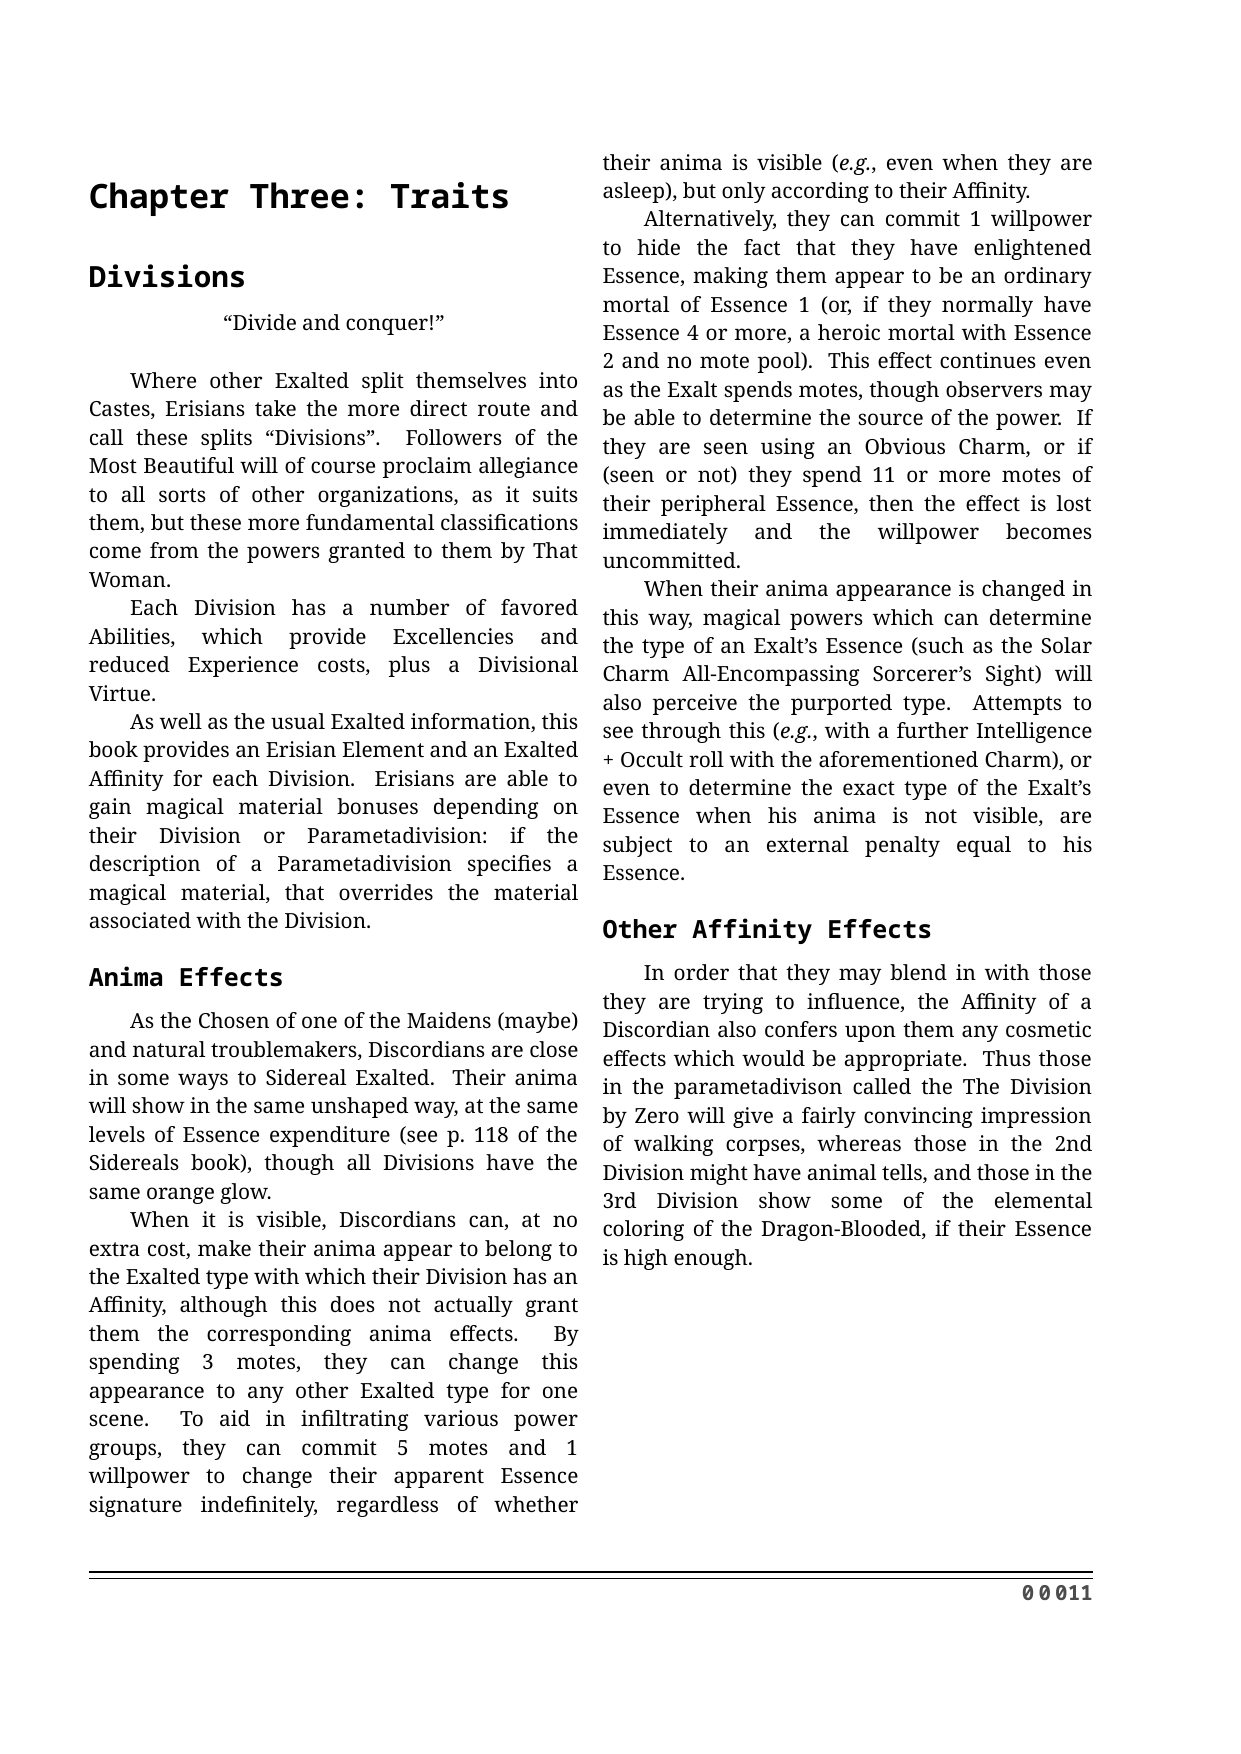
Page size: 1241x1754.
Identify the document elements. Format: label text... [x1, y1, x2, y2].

text When it is visible, Discordians can, at no extra cost, make their anima appear to belong to the Exalted type with which their Division has an Affinity, although this does not actually grant them the corresponding anima effects. By spending 3 motes, they can change this appearance to any other Exalted type for one scene. To aid in infiltrating various power groups, they can commit 5 motes and 1 willpower to change their apparent Essence signature indefinitely, regardless of whether [88, 1205, 579, 1518]
subtitle Chapter Three: Traits [88, 173, 579, 218]
text As the Chosen of one of the Maidens (maybe) and natural troublemakers, Discordians are close in some ways to Sidereal Exalted. Their anima will show in the same unshaped way, at the same levels of Essence expenditure (see p. 118 of the Sidereals book), though all Divisions have the same orange glow. [88, 1006, 579, 1205]
text Each Division has a number of favored Abilities, which provide Excellencies and reduced Experience costs, plus a Divisional Virtue. [88, 593, 579, 707]
text When their anima appearance is changed in this way, magical powers which can determine the type of an Exalt’s Essence (such as the Solar Charm All-Encompassing Sorcerer’s Sight) will also perceive the purported type. Attempts to see through this (e.g., with a further Intelligence + Occult roll with the aforementioned Charm), or even to determine the exact type of the Exalt’s Essence when his anima is not visible, are subject to an external penalty equal to his Essence. [602, 574, 1093, 887]
text As well as the usual Exalted information, this book provides an Erisian Element and an Exalted Affinity for each Division. Erisians are able to gain magical material bonuses depending on their Division or Parametadivision: if the description of a Parametadivision specifies a magical material, that overrides the material associated with the Division. [88, 707, 579, 935]
subtitle Other Affinity Effects [602, 912, 1093, 946]
subtitle Divisions [88, 256, 579, 296]
text “Divide and conquer!” [88, 308, 579, 336]
text In order that they may blend in with those they are trying to influence, the Affinity of a Discordian also confers upon them any cosmetic effects which would be appropriate. Thus those in the parametadivison called the The Division by Zero will give a fairly convincing impression of walking corpses, whereas those in the 2nd Division might have animal tells, and those in the 3rd Division show some of the elemental coloring of the Dragon-Blooded, if their Essence is high enough. [602, 958, 1093, 1271]
subtitle Anima Effects [88, 960, 579, 994]
text Alternatively, they can commit 1 willpower to hide the fact that they have enlightened Essence, making them appear to be an ordinary mortal of Essence 1 (or, if they normally have Essence 4 or more, a heroic mortal with Essence 2 and no mote pool). This effect continues even as the Exalt spends motes, though observers may be able to determine the source of the power. If they are seen using an Obvious Charm, or if (seen or not) they spend 11 or more motes of their peripheral Essence, then the effect is lost immediately and the willpower becomes uncommitted. [602, 204, 1093, 574]
text their anima is visible (e.g., even when they are asleep), but only according to their Affinity. [602, 148, 1093, 204]
text Where other Exalted split themselves into Castes, Erisians take the more direct route and call these splits “Divisions”. Followers of the Most Beautiful will of course proclaim allegiance to all sorts of other organizations, as it suits them, but these more fundamental classifications come from the powers granted to them by That Woman. [88, 366, 579, 593]
